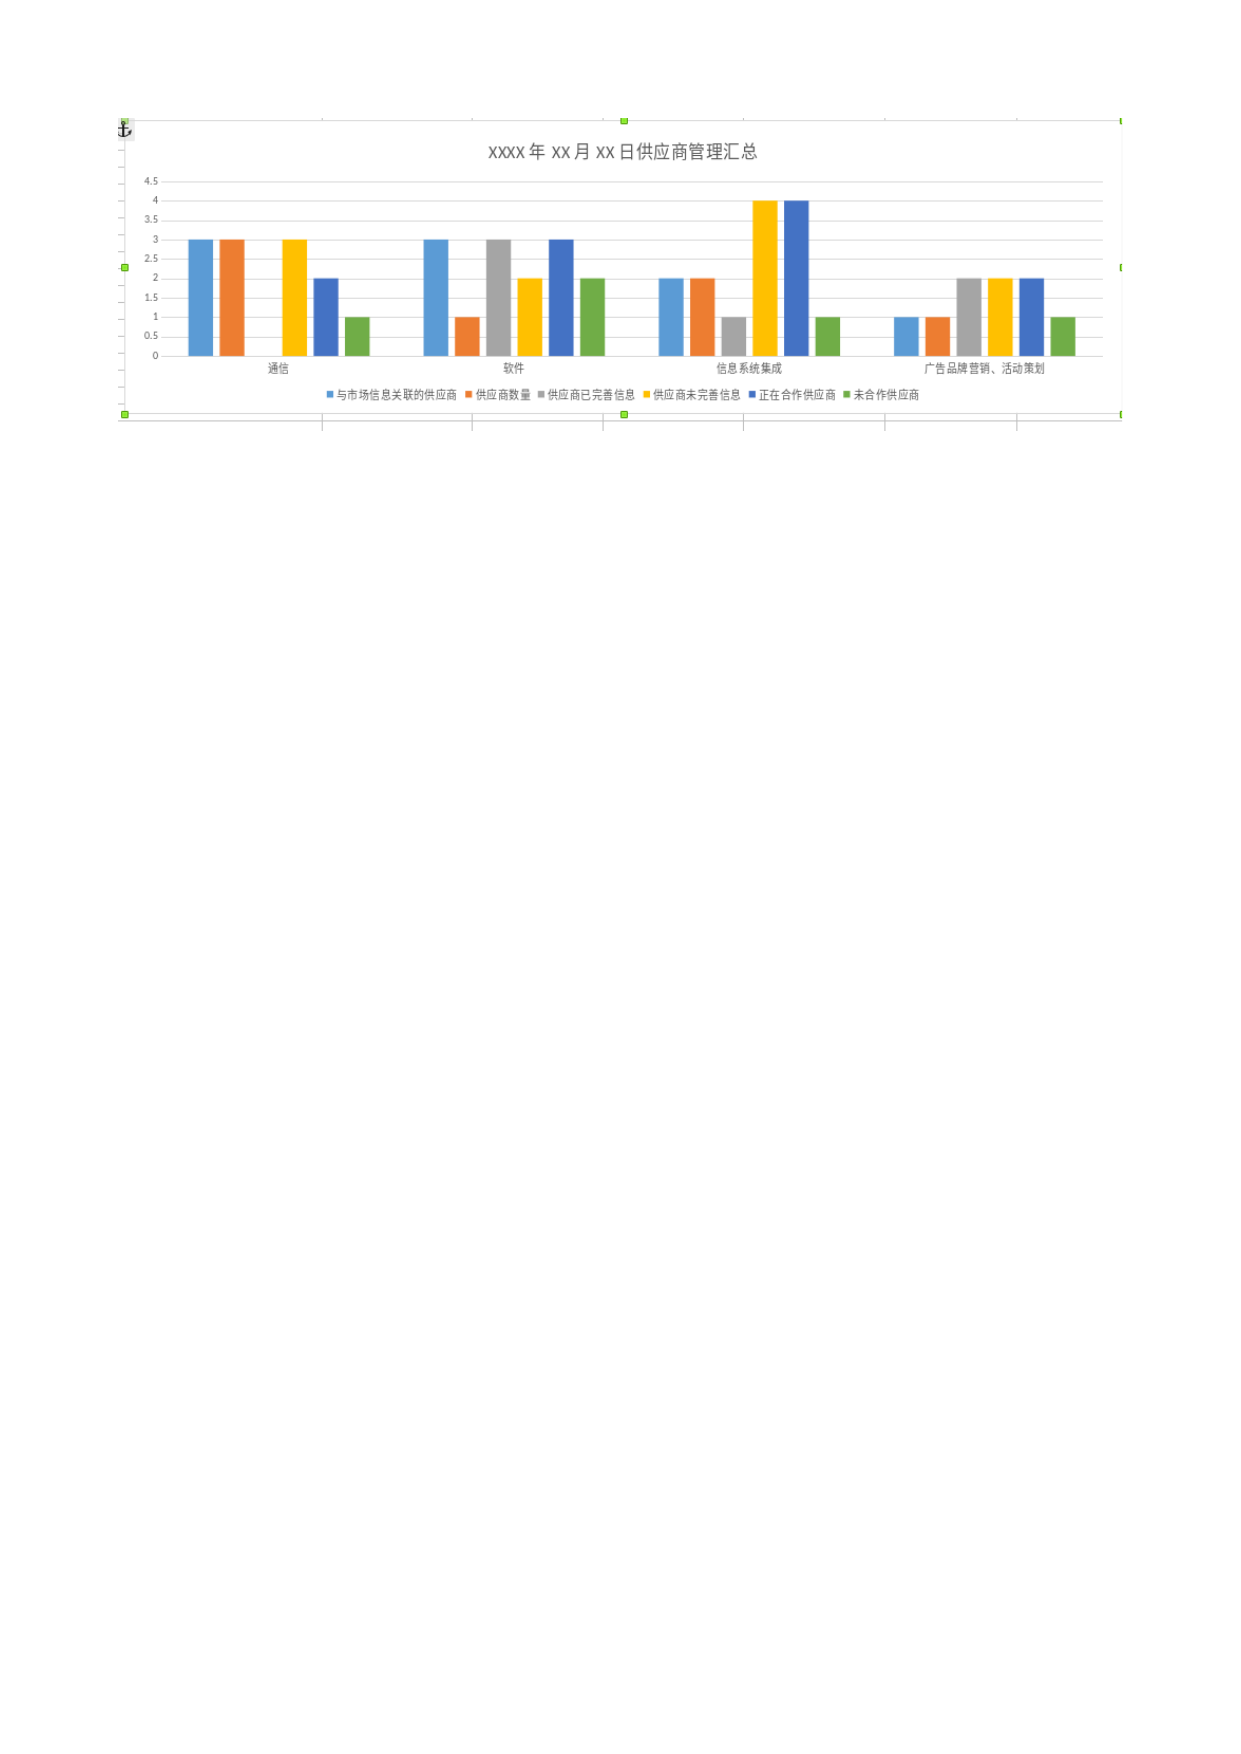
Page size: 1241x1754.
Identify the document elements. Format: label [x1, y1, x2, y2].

picture [118, 118, 1123, 431]
